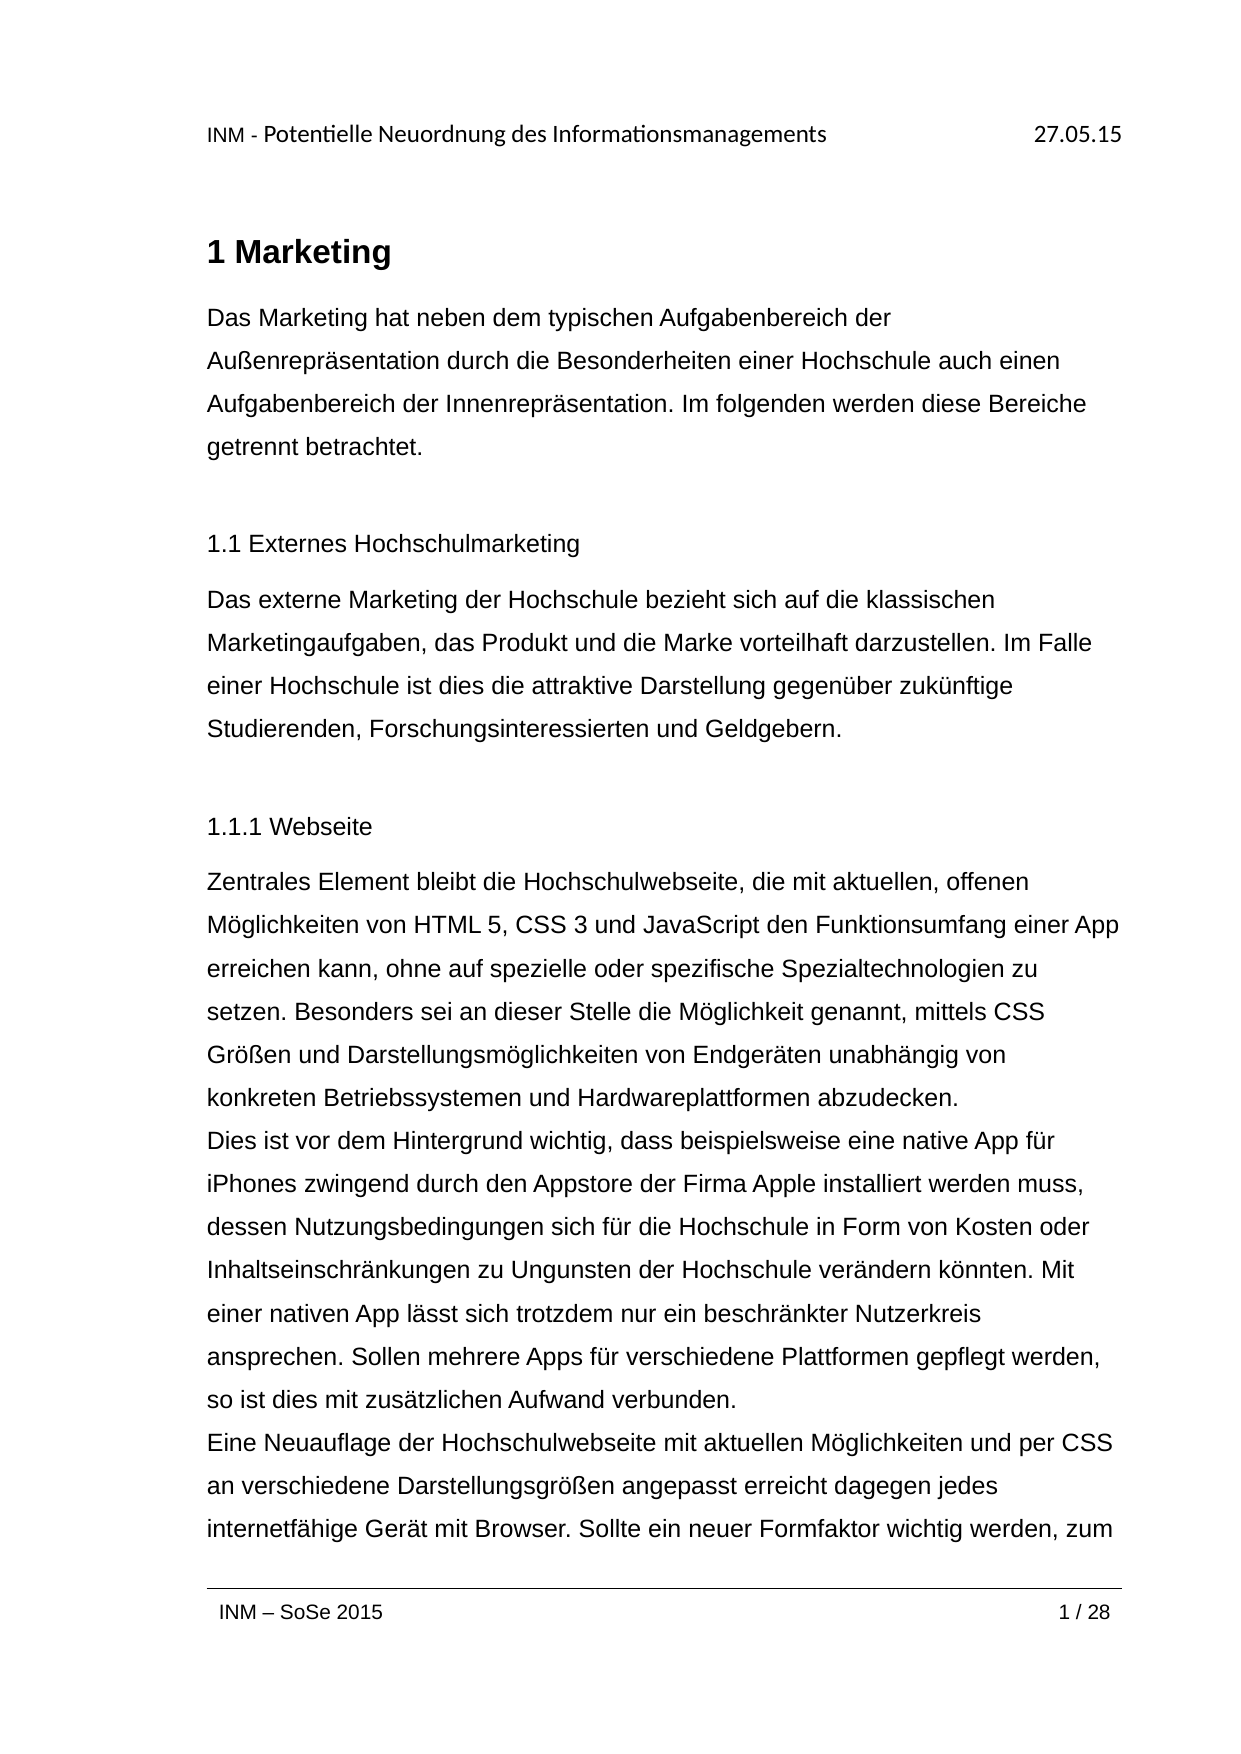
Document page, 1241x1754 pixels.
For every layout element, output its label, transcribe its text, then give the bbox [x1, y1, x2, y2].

text Zentrales Element bleibt die Hochschulwebseite, die mit aktuellen, offenen Möglichkeiten von HTML 5, CSS 3 und JavaScript den Funktionsumfang einer App erreichen kann, ohne auf spezielle oder spezifische Spezialtechnologien zu setzen. Besonders sei an dieser Stelle die Möglichkeit genannt, mittels CSS Größen und Darstellungsmöglichkeiten von Endgeräten unabhängig von konkreten Betriebssystemen und Hardwareplattformen abzudecken. [207, 867, 1122, 1112]
text Das externe Marketing der Hochschule bezieht sich auf die klassischen Marketingaufgaben, das Produkt und die Marke vorteilhaft darzustellen. Im Falle einer Hochschule ist dies die attraktive Darstellung gegenüber zukünftige Studierenden, Forschungsinteressierten und Geldgebern. [207, 585, 1122, 743]
subtitle 1.1 Externes Hochschulmarketing [207, 529, 1122, 558]
text Eine Neuauflage der Hochschulwebseite mit aktuellen Möglichkeiten und per CSS an verschiedene Darstellungsgrößen angepasst erreicht dagegen jedes internetfähige Gerät mit Browser. Sollte ein neuer Formfaktor wichtig werden, zum [207, 1428, 1122, 1543]
text Dies ist vor dem Hintergrund wichtig, dass beispielsweise eine native App für iPhones zwingend durch den Appstore der Firma Apple installiert werden muss, dessen Nutzungsbedingungen sich für die Hochschule in Form von Kosten oder Inhaltseinschränkungen zu Ungunsten der Hochschule verändern könnten. Mit einer nativen App lässt sich trotzdem nur ein beschränkter Nutzerkreis ansprechen. Sollen mehrere Apps für verschiedene Plattformen gepflegt werden, so ist dies mit zusätzlichen Aufwand verbunden. [207, 1126, 1122, 1413]
text Das Marketing hat neben dem typischen Aufgabenbereich der Außenrepräsentation durch die Besonderheiten einer Hochschule auch einen Aufgabenbereich der Innenrepräsentation. Im folgenden werden diese Bereiche getrennt betrachtet. [207, 302, 1122, 461]
subtitle 1.1.1 Webseite [207, 812, 1122, 841]
subtitle 1 Marketing [207, 232, 1122, 271]
